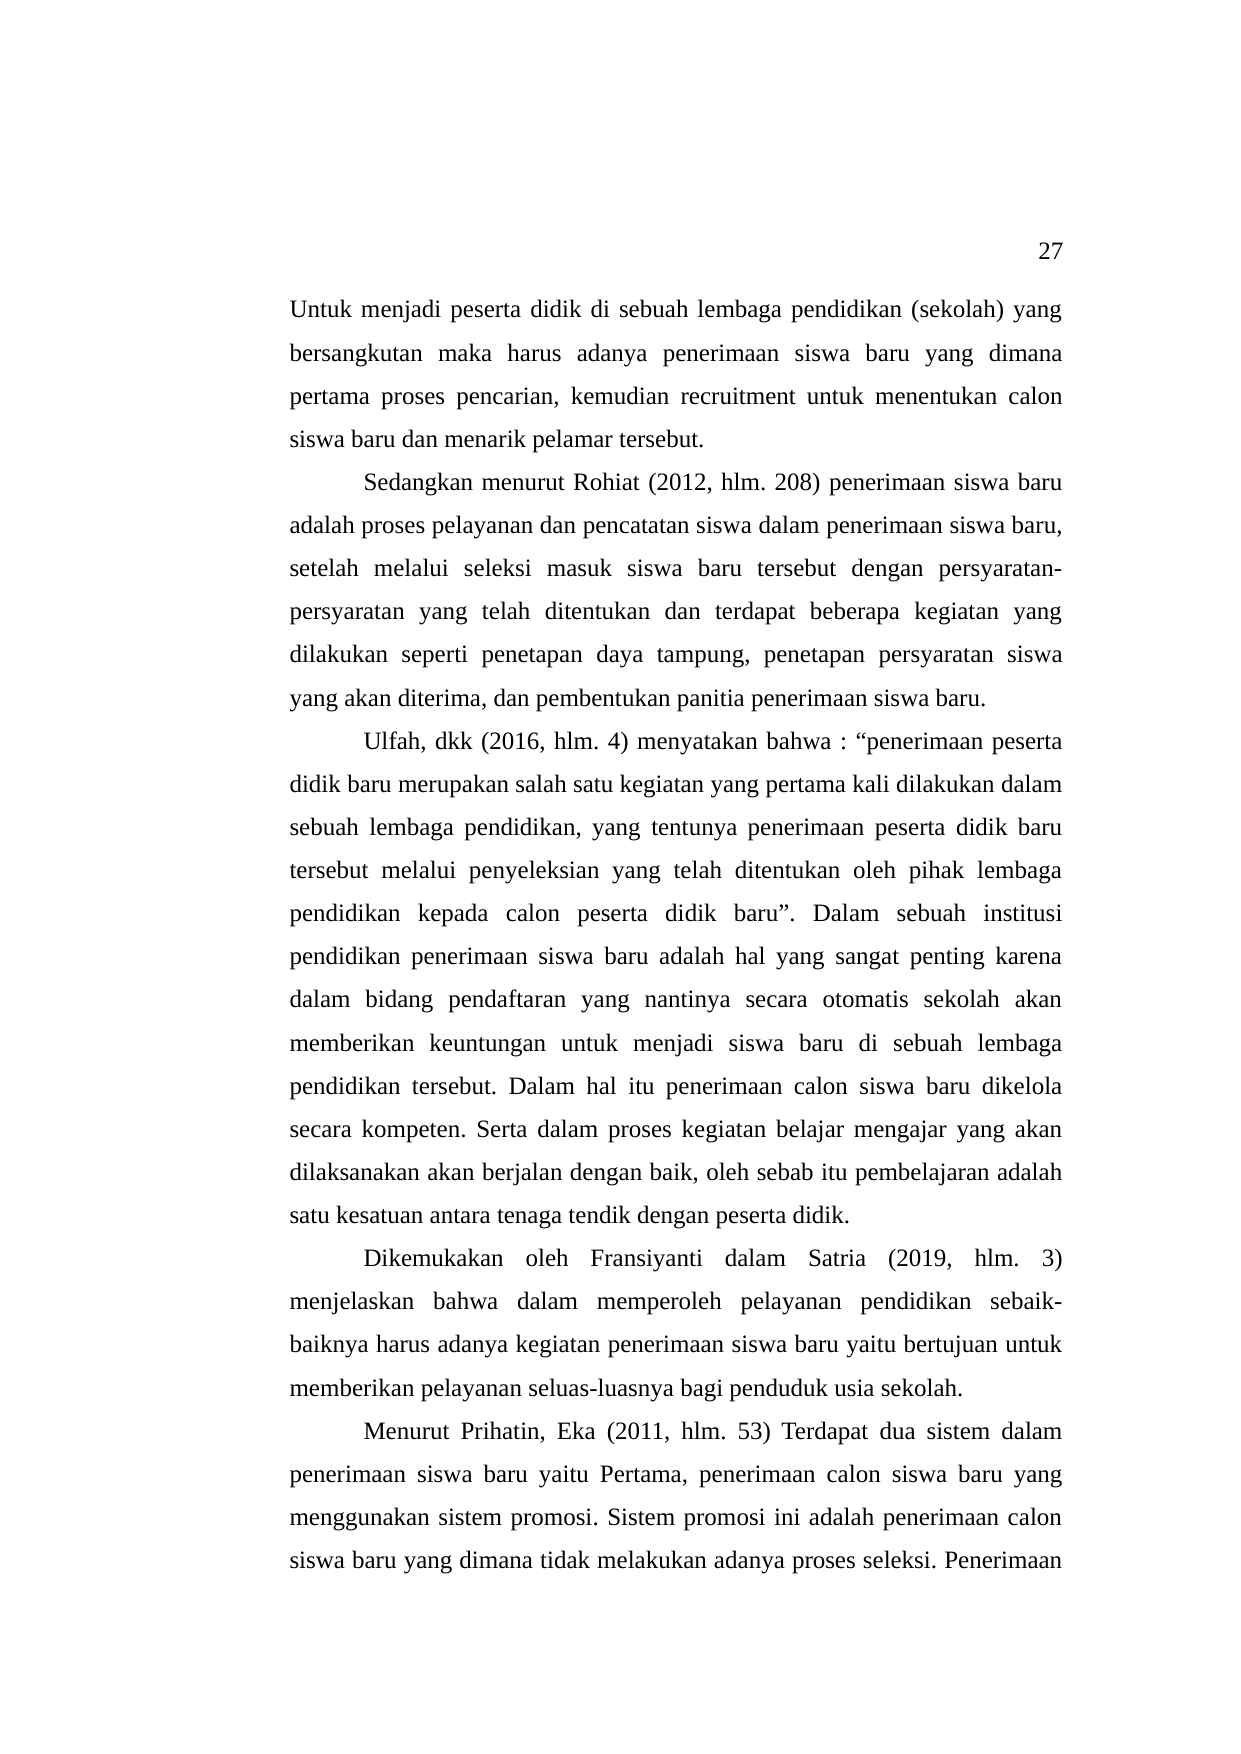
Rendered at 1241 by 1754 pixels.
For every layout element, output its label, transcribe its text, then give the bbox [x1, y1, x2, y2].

text Untuk menjadi peserta didik di sebuah lembaga pendidikan (sekolah) yang bersangkutan maka harus adanya penerimaan siswa baru yang dimana pertama proses pencarian, kemudian recruitment untuk menentukan calon siswa baru dan menarik pelamar tersebut. [289, 294, 1063, 453]
text Menurut Prihatin, Eka (2011, hlm. 53) Terdapat dua sistem dalam penerimaan siswa baru yaitu Pertama, penerimaan calon siswa baru yang menggunakan sistem promosi. Sistem promosi ini adalah penerimaan calon siswa baru yang dimana tidak melakukan adanya proses seleksi. Penerimaan [289, 1416, 1063, 1574]
text Sedangkan menurut Rohiat (2012, hlm. 208) penerimaan siswa baru adalah proses pelayanan dan pencatatan siswa dalam penerimaan siswa baru, setelah melalui seleksi masuk siswa baru tersebut dengan persyaratan-persyaratan yang telah ditentukan dan terdapat beberapa kegiatan yang dilakukan seperti penetapan daya tampung, penetapan persyaratan siswa yang akan diterima, dan pembentukan panitia penerimaan siswa baru. [289, 467, 1063, 711]
text Dikemukakan oleh Fransiyanti dalam Satria (2019, hlm. 3) menjelaskan bahwa dalam memperoleh pelayanan pendidikan sebaik-baiknya harus adanya kegiatan penerimaan siswa baru yaitu bertujuan untuk memberikan pelayanan seluas-luasnya bagi penduduk usia sekolah. [289, 1243, 1063, 1401]
text Ulfah, dkk (2016, hlm. 4) menyatakan bahwa : “penerimaan peserta didik baru merupakan salah satu kegiatan yang pertama kali dilakukan dalam sebuah lembaga pendidikan, yang tentunya penerimaan peserta didik baru tersebut melalui penyeleksian yang telah ditentukan oleh pihak lembaga pendidikan kepada calon peserta didik baru”. Dalam sebuah institusi pendidikan penerimaan siswa baru adalah hal yang sangat penting karena dalam bidang pendaftaran yang nantinya secara otomatis sekolah akan memberikan keuntungan untuk menjadi siswa baru di sebuah lembaga pendidikan tersebut. Dalam hal itu penerimaan calon siswa baru dikelola secara kompeten. Serta dalam proses kegiatan belajar mengajar yang akan dilaksanakan akan berjalan dengan baik, oleh sebab itu pembelajaran adalah satu kesatuan antara tenaga tendik dengan peserta didik. [289, 726, 1063, 1229]
